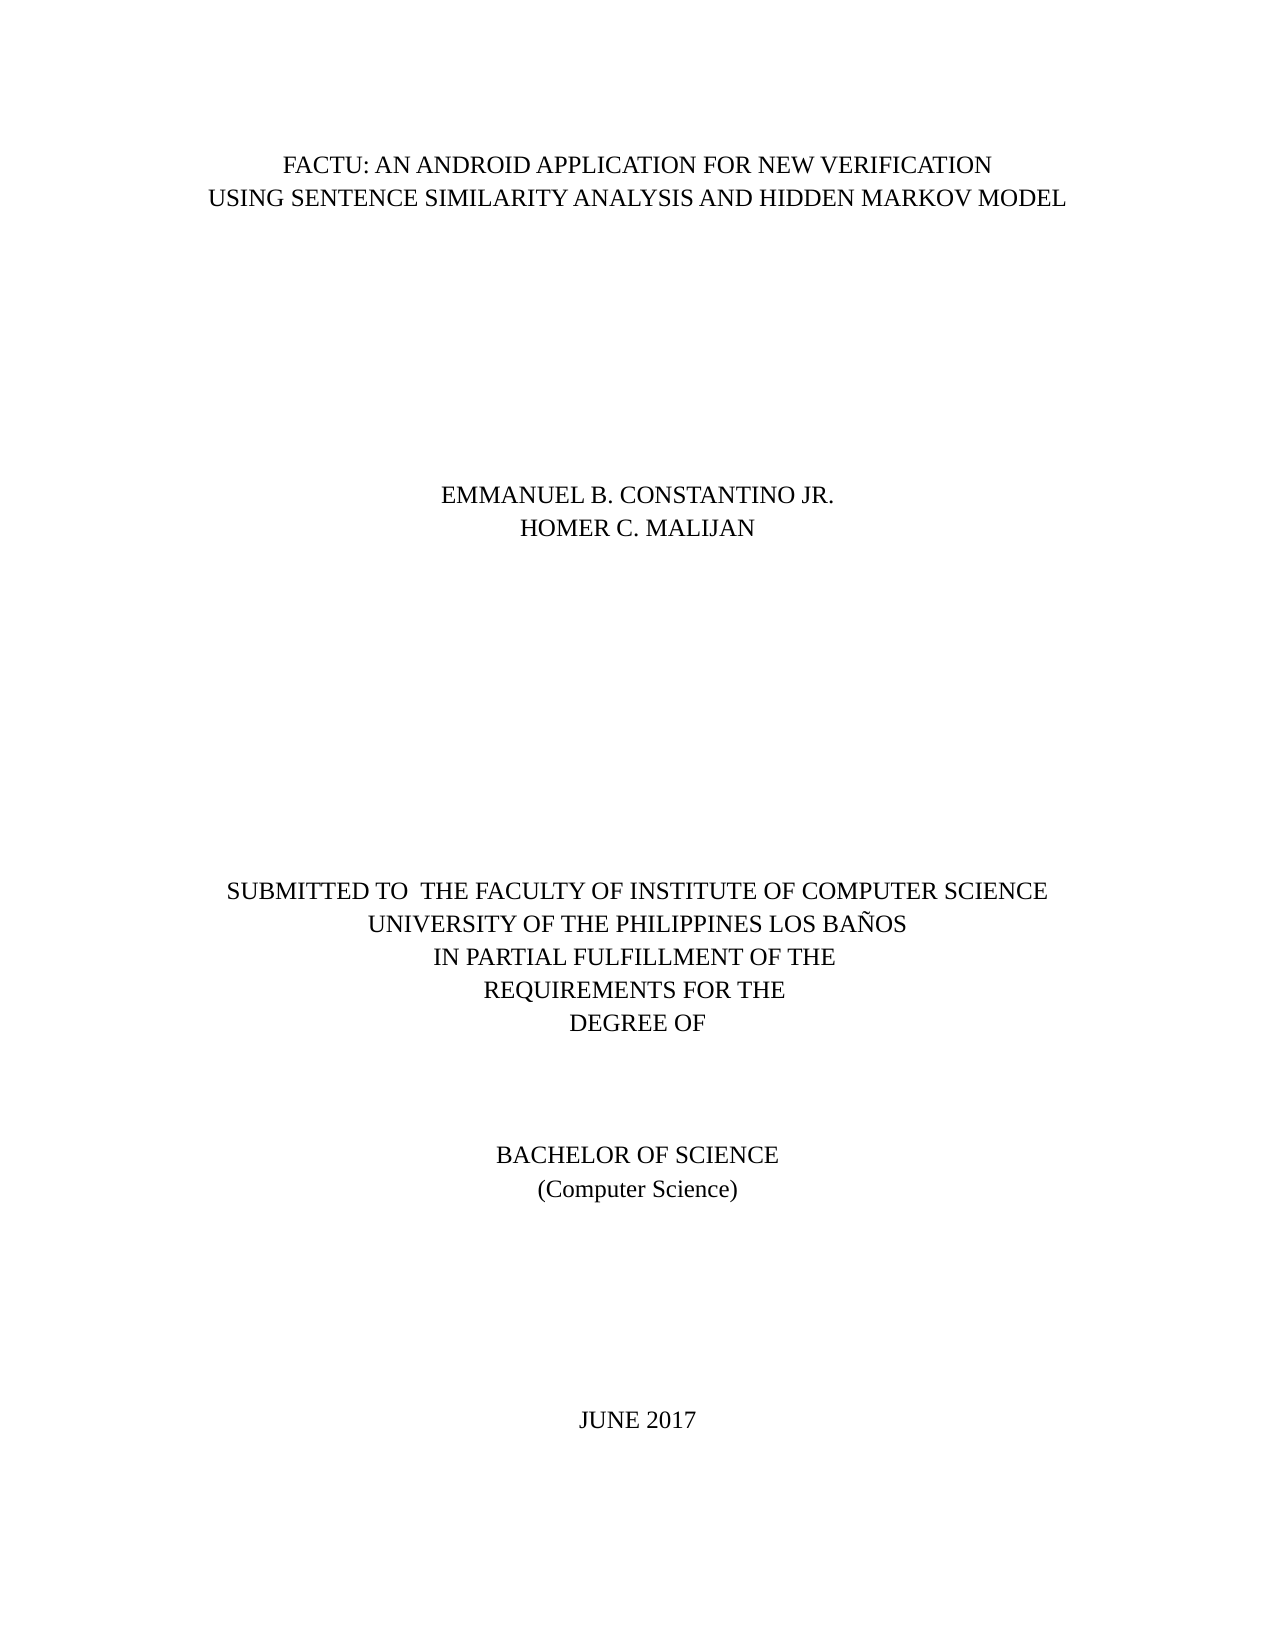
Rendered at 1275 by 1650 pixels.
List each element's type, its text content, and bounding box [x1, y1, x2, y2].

text IN PARTIAL FULFILLMENT OF THE [150, 942, 1125, 971]
text SUBMITTED TO THE FACULTY OF INSTITUTE OF COMPUTER SCIENCE [150, 876, 1125, 905]
text (Computer Science) [150, 1174, 1125, 1202]
text DEGREE OF [150, 1008, 1125, 1037]
text JUNE 2017 [150, 1405, 1125, 1433]
text USING SENTENCE SIMILARITY ANALYSIS AND HIDDEN MARKOV MODEL [150, 183, 1125, 212]
text BACHELOR OF SCIENCE [150, 1141, 1125, 1169]
text REQUIREMENTS FOR THE [150, 976, 1125, 1004]
text UNIVERSITY OF THE PHILIPPINES LOS BAÑOS [150, 909, 1125, 938]
text EMMANUEL B. CONSTANTINO JR. [150, 480, 1125, 509]
text FACTU: AN ANDROID APPLICATION FOR NEW VERIFICATION [150, 150, 1125, 179]
text HOMER C. MALIJAN [150, 513, 1125, 542]
